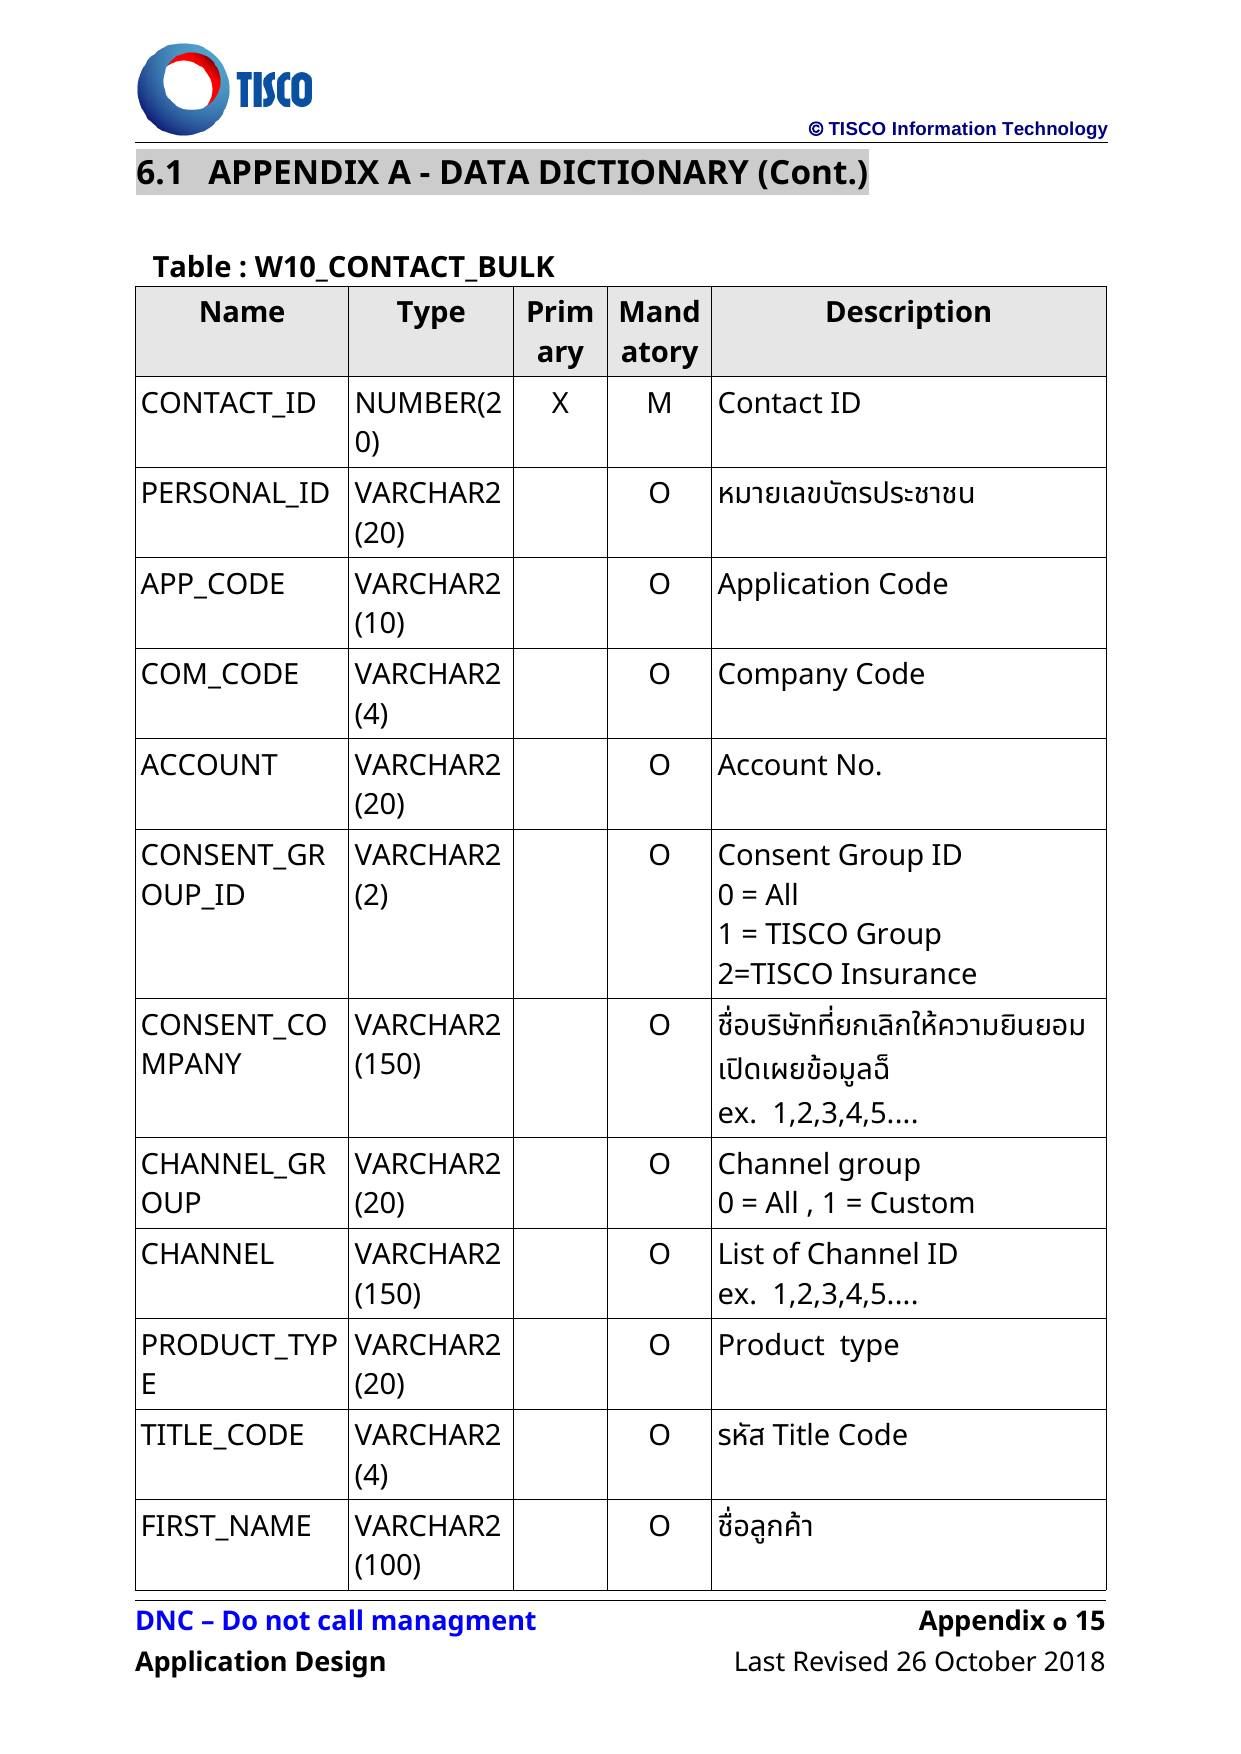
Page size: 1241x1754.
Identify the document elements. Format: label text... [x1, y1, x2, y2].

table_cell O [608, 468, 711, 557]
table_cell APP_CODE [136, 558, 348, 648]
table_cell CHANNEL_GROUP [136, 1138, 348, 1228]
table_cell O [608, 1138, 711, 1228]
table_cell [514, 1319, 607, 1409]
table_cell [514, 649, 607, 738]
table_cell COM_CODE [136, 649, 348, 738]
table_cell VARCHAR2(2) [349, 830, 513, 998]
table_header Primary [514, 287, 607, 376]
table_cell VARCHAR2(20) [349, 468, 513, 557]
table_cell NUMBER(20) [349, 377, 513, 467]
table_cell [514, 1138, 607, 1228]
table_cell O [608, 1500, 711, 1590]
table_cell List of Channel ID ex. 1,2,3,4,5.... [712, 1229, 1106, 1318]
table_header Mandatory [608, 287, 711, 376]
table_cell [514, 1500, 607, 1590]
table_cell ชื่อลูกค้า [712, 1500, 1106, 1590]
table_cell [514, 1229, 607, 1318]
table_cell O [608, 1229, 711, 1318]
table_cell O [608, 1410, 711, 1499]
table_cell O [608, 830, 711, 998]
table_cell O [608, 649, 711, 738]
table_cell PRODUCT_TYPE [136, 1319, 348, 1409]
table_cell CHANNEL [136, 1229, 348, 1318]
text 6.1 APPENDIX A - DATA DICTIONARY (Cont.) [136, 149, 1106, 195]
table_cell ACCOUNT [136, 739, 348, 829]
table_cell O [608, 1319, 711, 1409]
table_cell [514, 999, 607, 1137]
table_cell VARCHAR2(20) [349, 1319, 513, 1409]
text Table : W10_CONTACT_BULK [150, 246, 1106, 286]
table_cell O [608, 558, 711, 648]
table_cell CONSENT_COMPANY [136, 999, 348, 1137]
table_cell VARCHAR2(4) [349, 649, 513, 738]
table_cell VARCHAR2(20) [349, 739, 513, 829]
table_cell Consent Group ID 0 = All 1 = TISCO Group 2=TISCO Insurance [712, 830, 1106, 998]
table_cell Contact ID [712, 377, 1106, 467]
table_cell หมายเลขบัตรประชาชน [712, 468, 1106, 557]
table_cell Account No. [712, 739, 1106, 829]
table_cell CONTACT_ID [136, 377, 348, 467]
table_cell M [608, 377, 711, 467]
table_cell X [514, 377, 607, 467]
table_cell VARCHAR2(10) [349, 558, 513, 648]
table_header Description [712, 287, 1106, 376]
table_cell VARCHAR2(4) [349, 1410, 513, 1499]
table_cell [514, 739, 607, 829]
table_cell VARCHAR2(150) [349, 1229, 513, 1318]
table_cell ชื่อบริษัทที่ยกเลิกให้ความยินยอมเปิดเผยข้อมูลฉ็ ex. 1,2,3,4,5.... [712, 999, 1106, 1137]
table_cell รหัส Title Code [712, 1410, 1106, 1499]
table_cell VARCHAR2(20) [349, 1138, 513, 1228]
table_cell O [608, 739, 711, 829]
table_cell TITLE_CODE [136, 1410, 348, 1499]
table_cell [514, 830, 607, 998]
table_cell [514, 468, 607, 557]
table_cell CONSENT_GROUP_ID [136, 830, 348, 998]
table_header Name [136, 287, 348, 376]
table_header Type [349, 287, 513, 376]
table_cell Product type [712, 1319, 1106, 1409]
table_cell Company Code [712, 649, 1106, 738]
table_cell FIRST_NAME [136, 1500, 348, 1590]
table_cell VARCHAR2(150) [349, 999, 513, 1137]
table_cell PERSONAL_ID [136, 468, 348, 557]
table_cell O [608, 999, 711, 1137]
table_cell VARCHAR2(100) [349, 1500, 513, 1590]
table_cell Application Code [712, 558, 1106, 648]
table_cell [514, 1410, 607, 1499]
table_cell [514, 558, 607, 648]
table_cell Channel group 0 = All , 1 = Custom [712, 1138, 1106, 1228]
